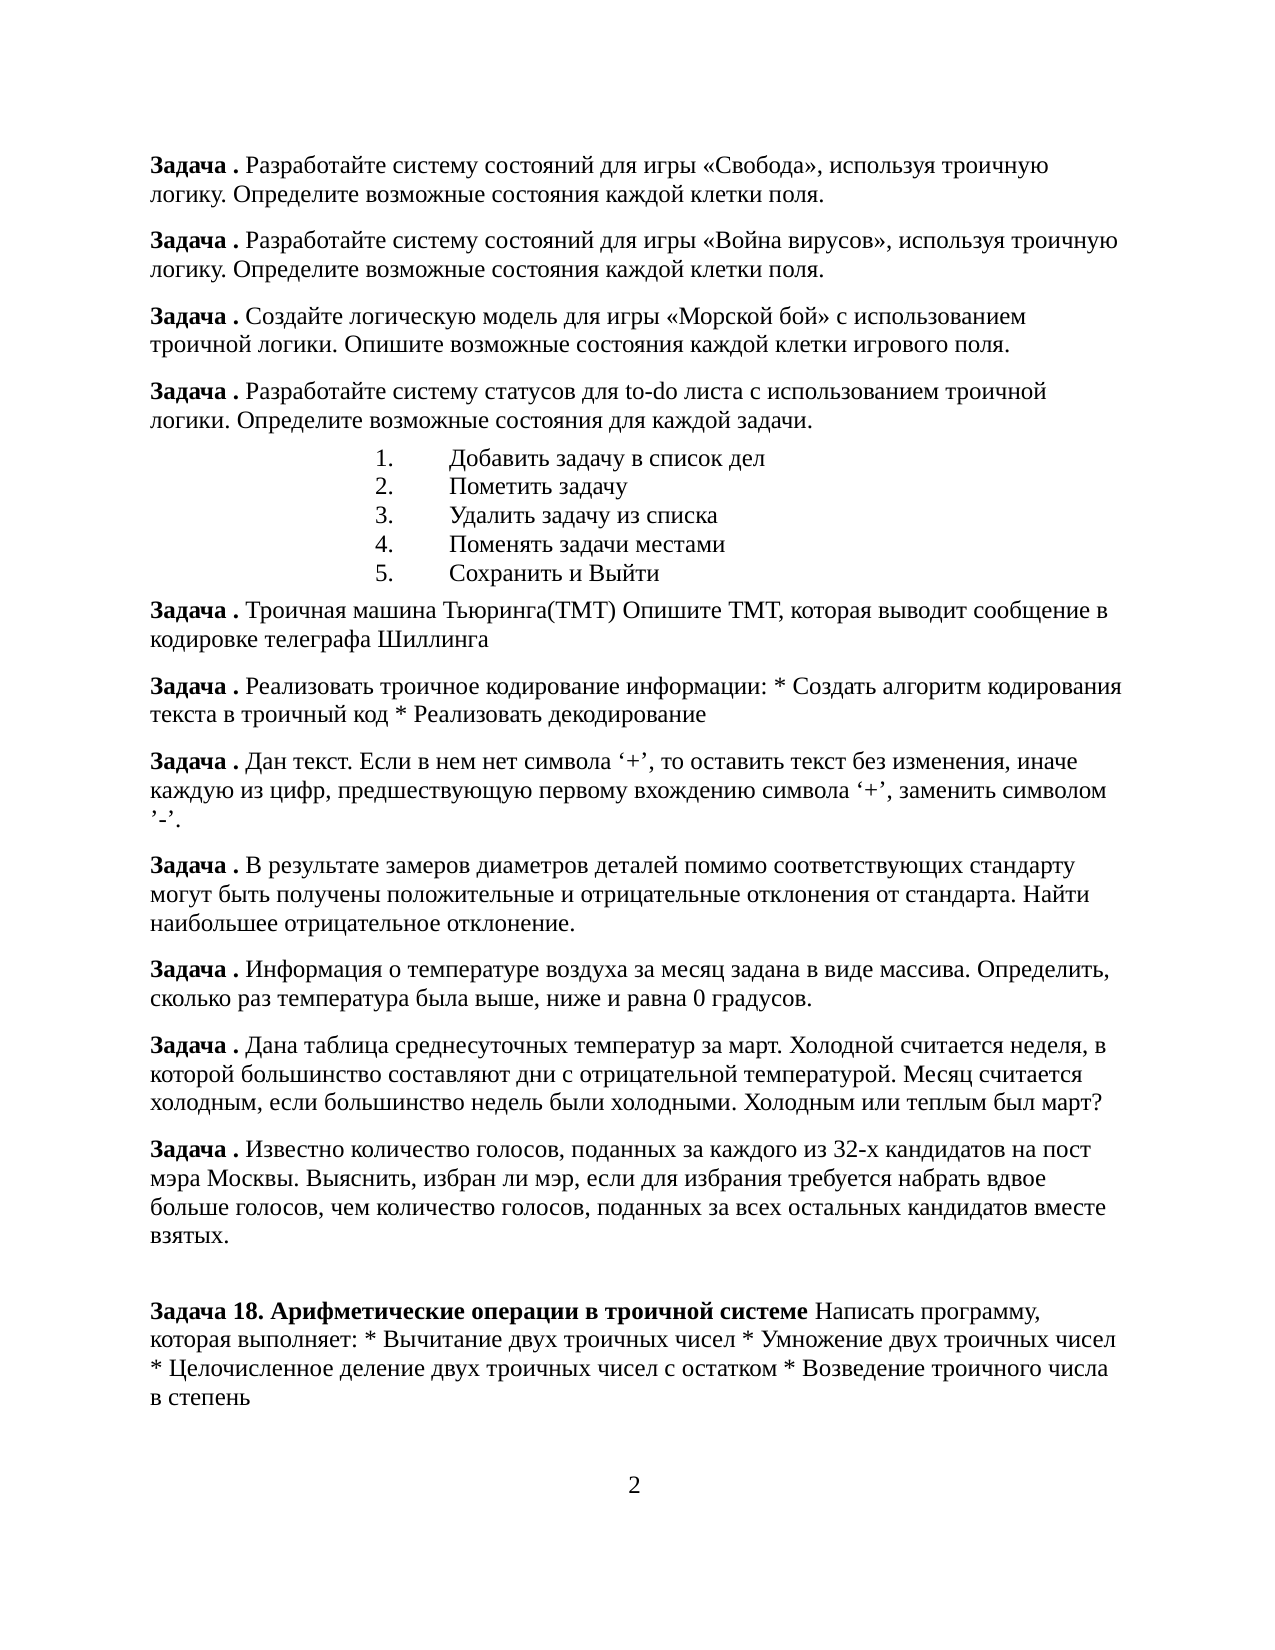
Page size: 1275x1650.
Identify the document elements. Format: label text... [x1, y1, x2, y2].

text Задача . Разработайте систему состояний для игры «Война вирусов», используя троичную логику. Определите возможные состояния каждой клетки поля. [150, 225, 1125, 283]
text Задача . Создайте логическую модель для игры «Морской бой» с использованием троичной логики. Опишите возможные состояния каждой клетки игрового поля. [150, 301, 1125, 358]
list Удалить задачу из списка [375, 500, 1125, 529]
text Задача . Троичная машина Тьюринга(ТМТ) Опишите ТМТ, которая выводит сообщение в кодировке телеграфа Шиллинга [150, 595, 1125, 653]
text Задача . Информация о температуре воздуха за месяц задана в виде массива. Определить, сколько раз температура была выше, ниже и равна 0 градусов. [150, 954, 1125, 1012]
list Пометить задачу [375, 471, 1125, 500]
text Задача . В результате замеров диаметров деталей помимо соответствующих стандарту могут быть получены положительные и отрицательные отклонения от стандарта. Найти наибольшее отрицательное отклонение. [150, 850, 1125, 937]
list Поменять задачи местами [375, 529, 1125, 558]
text Задача . Известно количество голосов, поданных за каждого из 32-х кандидатов на пост мэра Москвы. Выяснить, избран ли мэр, если для избрания требуется набрать вдвое больше голосов, чем количество голосов, поданных за всех остальных кандидатов вместе взятых. [150, 1134, 1125, 1249]
text Задача . Реализовать троичное кодирование информации: * Создать алгоритм кодирования текста в троичный код * Реализовать декодирование [150, 671, 1125, 728]
list Сохранить и Выйти [375, 558, 1125, 586]
list Добавить задачу в список дел [375, 443, 1125, 471]
text Задача . Дан текст. Если в нем нет символа ‘+’, то оставить текст без изменения, иначе каждую из цифр, предшествующую первому вхождению символа ‘+’, заменить символом ’-’. [150, 746, 1125, 832]
text Задача . Дана таблица среднесуточных температур за март. Холодной считается неделя, в которой большинство составляют дни с отрицательной температурой. Месяц считается холодным, если большинство недель были холодными. Холодным или теплым был март? [150, 1030, 1125, 1116]
text Задача . Разработайте систему состояний для игры «Свобода», используя троичную логику. Определите возможные состояния каждой клетки поля. [150, 150, 1125, 207]
text Задача 18. Арифметические операции в троичной системе Написать программу, которая выполняет: * Вычитание двух троичных чисел * Умножение двух троичных чисел * Целочисленное деление двух троичных чисел с остатком * Возведение троичного числа в степень [150, 1296, 1125, 1411]
text Задача . Разработайте систему статусов для to-do листа с использованием троичной логики. Определите возможные состояния для каждой задачи. [150, 376, 1125, 434]
